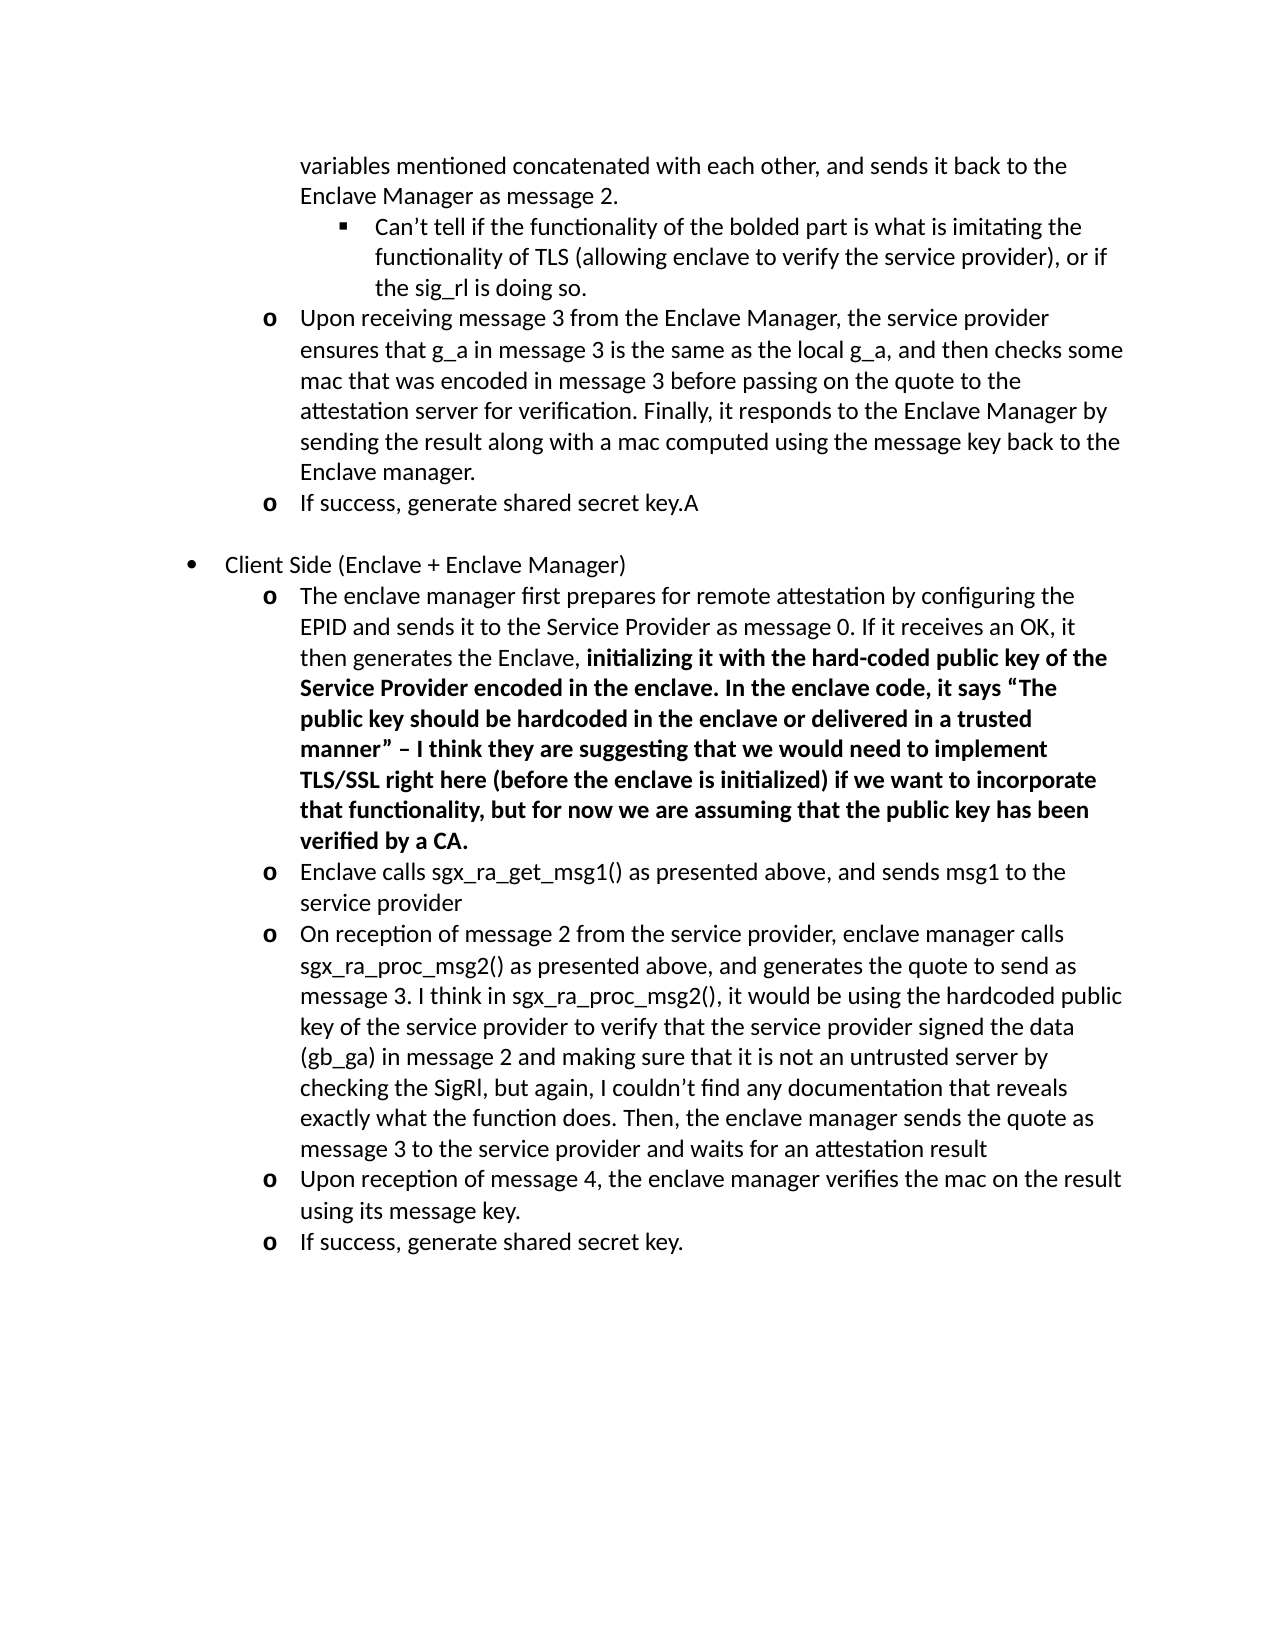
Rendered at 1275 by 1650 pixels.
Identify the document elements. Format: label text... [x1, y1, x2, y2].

list Enclave calls sgx_ra_get_msg1() as presented above, and sends msg1 to the service provider [262, 856, 1125, 918]
list variables mentioned concatenated with each other, and sends it back to the Enclave Manager as message 2. [262, 150, 1125, 211]
list If success, generate shared secret key.A [262, 487, 1125, 519]
list Client Side (Enclave + Enclave Manager) [187, 549, 1125, 580]
list Can’t tell if the functionality of the bolded part is what is imitating the functionality of TLS (allowing enclave to verify the service provider), or if the sig_rl is doing so. [337, 211, 1125, 303]
list On reception of message 2 from the service provider, enclave manager calls sgx_ra_proc_msg2() as presented above, and generates the quote to send as message 3. I think in sgx_ra_proc_msg2(), it would be using the hardcoded public key of the service provider to verify that the service provider signed the data (gb_ga) in message 2 and making sure that it is not an untrusted server by checking the SigRl, but again, I couldn’t find any documentation that reveals exactly what the function does. Then, the enclave manager sends the quote as message 3 to the service provider and waits for an attestation result [262, 918, 1125, 1163]
list If success, generate shared secret key. [262, 1226, 1125, 1257]
list The enclave manager first prepares for remote attestation by configuring the EPID and sends it to the Service Provider as message 0. If it receives an OK, it then generates the Enclave, initializing it with the hard-coded public key of the Service Provider encoded in the enclave. In the enclave code, it says “The public key should be hardcoded in the enclave or delivered in a trusted manner” – I think they are suggesting that we would need to implement TLS/SSL right here (before the enclave is initialized) if we want to incorporate that functionality, but for now we are assuming that the public key has been verified by a CA. [262, 580, 1125, 856]
list Upon reception of message 4, the enclave manager verifies the mac on the result using its message key. [262, 1163, 1125, 1226]
list Upon receiving message 3 from the Enclave Manager, the service provider ensures that g_a in message 3 is the same as the local g_a, and then checks some mac that was encoded in message 3 before passing on the quote to the attestation server for verification. Finally, it responds to the Enclave Manager by sending the result along with a mac computed using the message key back to the Enclave manager. [262, 303, 1125, 487]
